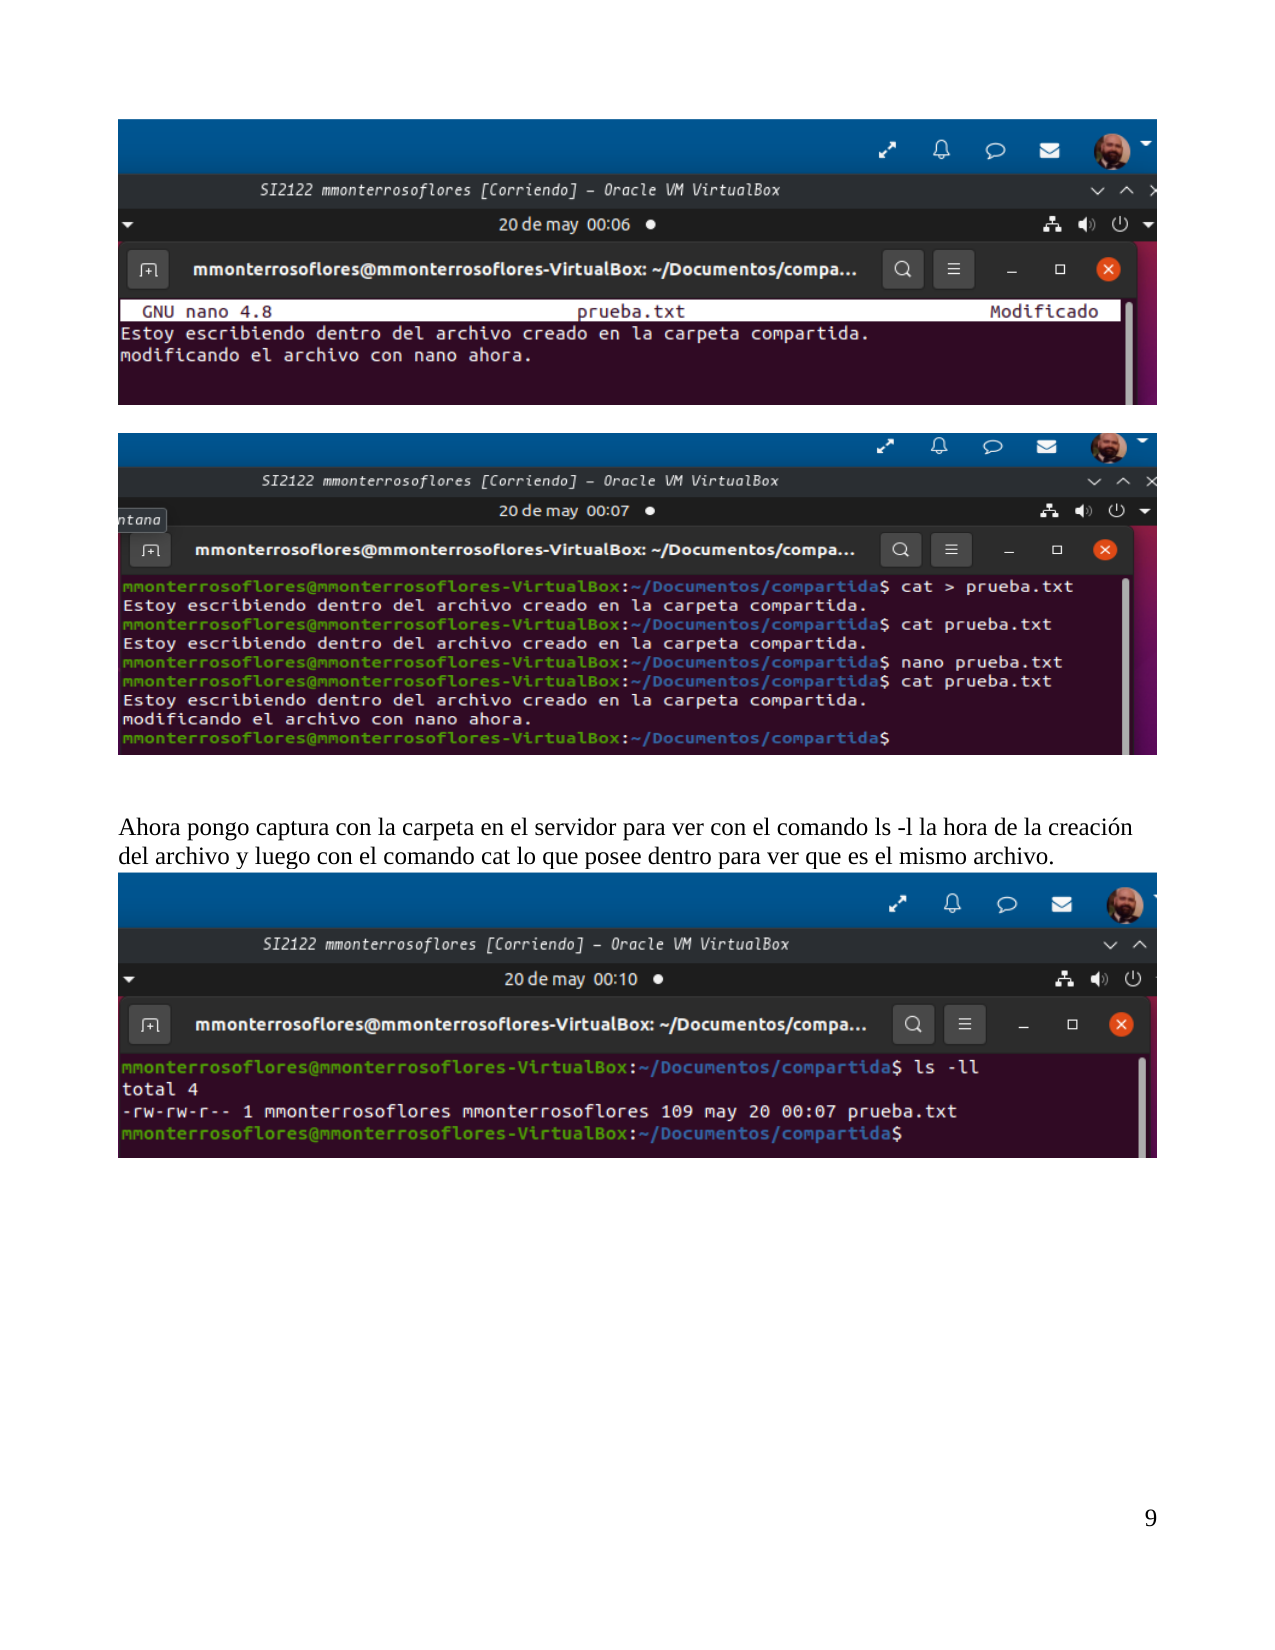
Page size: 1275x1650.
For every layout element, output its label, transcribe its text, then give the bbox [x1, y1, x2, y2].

table_cell [118, 405, 1157, 433]
table_header [118, 1158, 1157, 1187]
picture [118, 118, 1157, 405]
text Ahora pongo captura con la carpeta en el servidor para ver con el comando ls -l la hora de la creación del archivo y luego con el comando cat lo que posee dentro para ver que es el mismo archivo. [118, 812, 1157, 869]
table_cell [118, 755, 1157, 783]
picture [118, 433, 1157, 755]
picture [118, 869, 1157, 1158]
